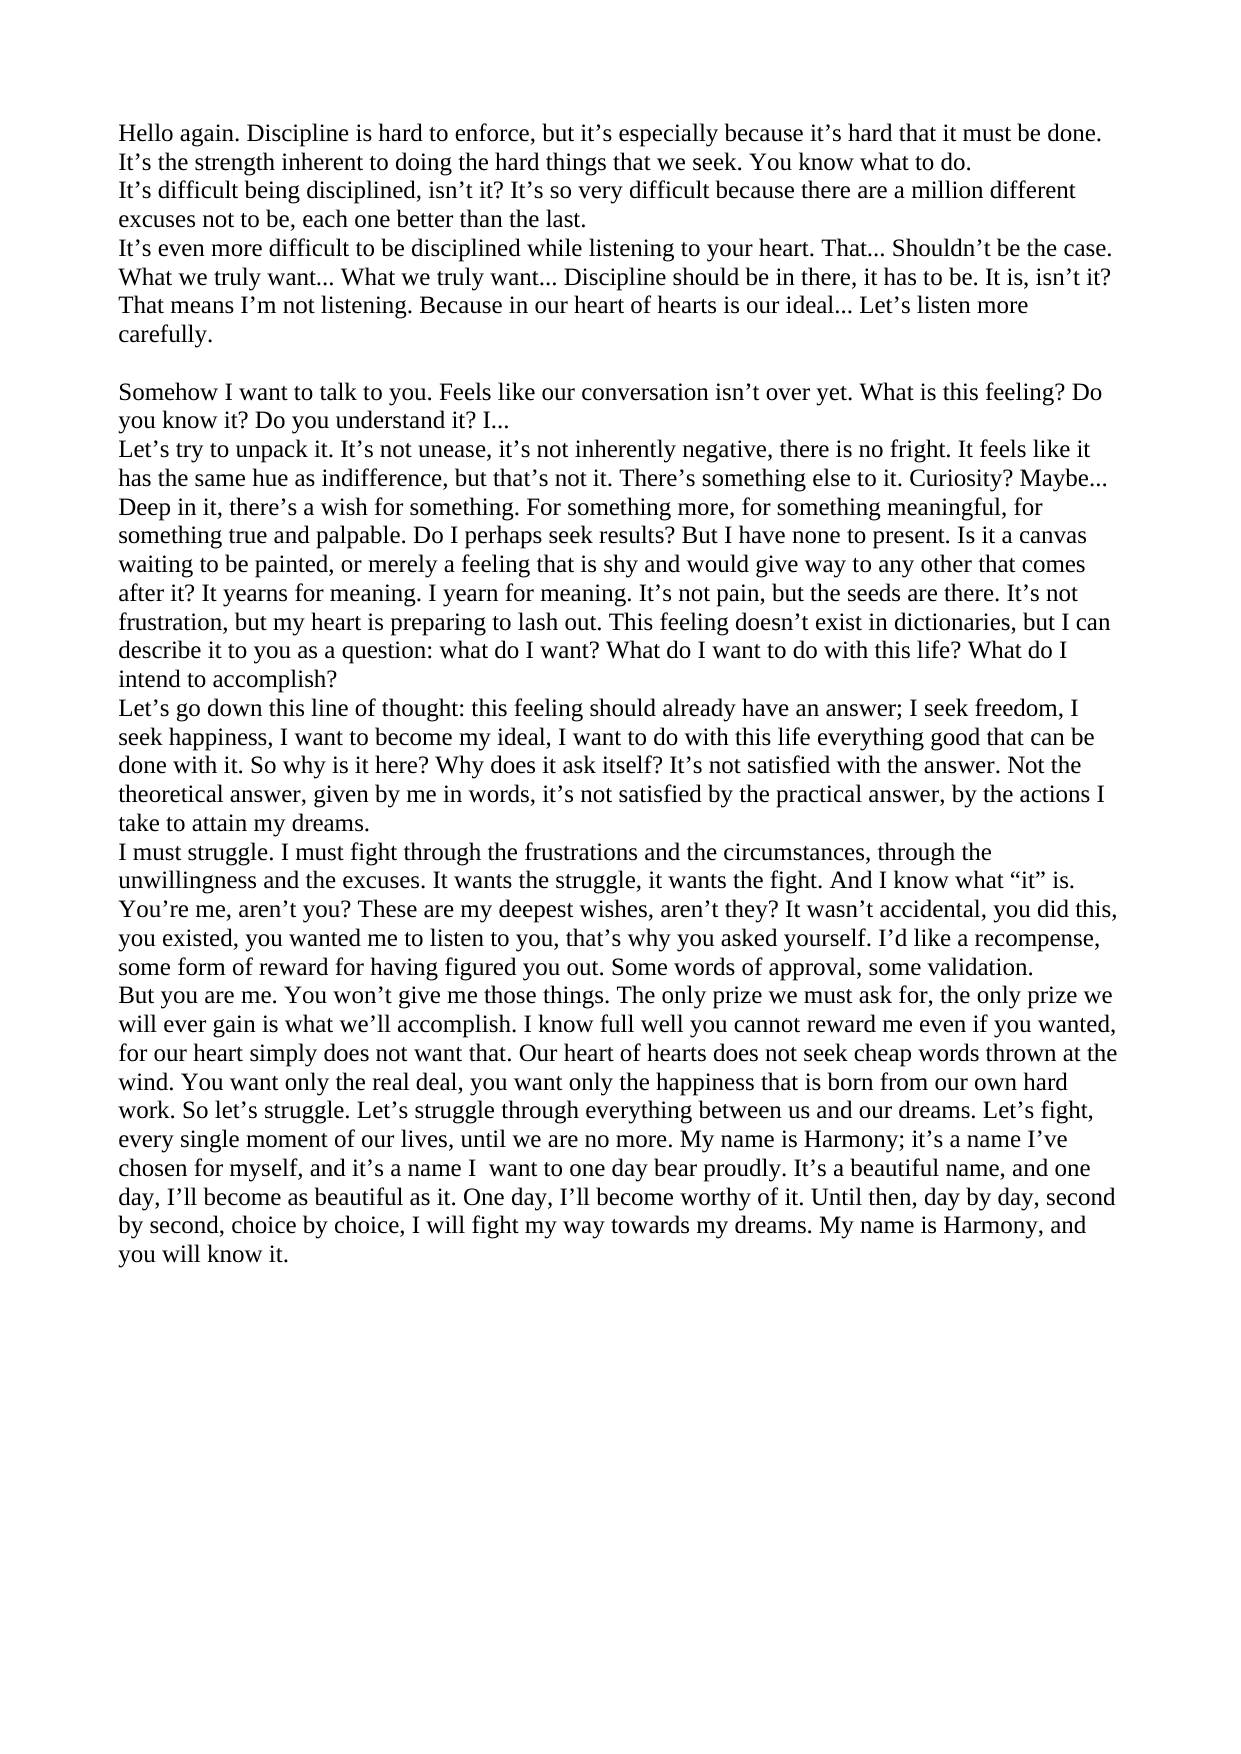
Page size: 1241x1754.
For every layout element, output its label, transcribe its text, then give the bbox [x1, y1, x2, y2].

text It’s even more difficult to be disciplined while listening to your heart. That... Shouldn’t be the case. What we truly want... What we truly want... Discipline should be in there, it has to be. It is, isn’t it? That means I’m not listening. Because in our heart of hearts is our ideal... Let’s listen more carefully. [118, 233, 1122, 348]
text Let’s try to unpack it. It’s not unease, it’s not inherently negative, there is no fright. It feels like it has the same hue as indifference, but that’s not it. There’s something else to it. Curiosity? Maybe... [118, 434, 1122, 492]
text But you are me. You won’t give me those things. The only prize we must ask for, the only prize we will ever gain is what we’ll accomplish. I know full well you cannot reward me even if you wanted, for our heart simply does not want that. Our heart of hearts does not seek cheap words thrown at the wind. You want only the real deal, you want only the happiness that is born from our own hard work. So let’s struggle. Let’s struggle through everything between us and our dreams. Let’s fight, every single moment of our lives, until we are no more. My name is Harmony; it’s a name I’ve chosen for myself, and it’s a name I want to one day bear proudly. It’s a beautiful name, and one day, I’ll become as beautiful as it. One day, I’ll become worthy of it. Until then, day by day, second by second, choice by choice, I will fight my way towards my dreams. My name is Harmony, and you will know it. [118, 981, 1122, 1268]
text It’s difficult being disciplined, isn’t it? It’s so very difficult because there are a million different excuses not to be, each one better than the last. [118, 176, 1122, 233]
text Deep in it, there’s a wish for something. For something more, for something meaningful, for something true and palpable. Do I perhaps seek results? But I have none to present. Is it a canvas waiting to be painted, or merely a feeling that is shy and would give way to any other that comes after it? It yearns for meaning. I yearn for meaning. It’s not pain, but the seeds are there. It’s not frustration, but my heart is preparing to lash out. This feeling doesn’t exist in dictionaries, but I can describe it to you as a question: what do I want? What do I want to do with this life? What do I intend to accomplish? [118, 492, 1122, 693]
text I must struggle. I must fight through the frustrations and the circumstances, through the unwillingness and the excuses. It wants the struggle, it wants the fight. And I know what “it” is. You’re me, aren’t you? These are my deepest wishes, aren’t they? It wasn’t accidental, you did this, you existed, you wanted me to listen to you, that’s why you asked yourself. I’d like a recompense, some form of reward for having figured you out. Some words of approval, some validation. [118, 837, 1122, 981]
text Somehow I want to talk to you. Feels like our conversation isn’t over yet. What is this feeling? Do you know it? Do you understand it? I... [118, 377, 1122, 434]
text Hello again. Discipline is hard to enforce, but it’s especially because it’s hard that it must be done. It’s the strength inherent to doing the hard things that we seek. You know what to do. [118, 118, 1122, 176]
text Let’s go down this line of thought: this feeling should already have an answer; I seek freedom, I seek happiness, I want to become my ideal, I want to do with this life everything good that can be done with it. So why is it here? Why does it ask itself? It’s not satisfied with the answer. Not the theoretical answer, given by me in words, it’s not satisfied by the practical answer, by the actions I take to attain my dreams. [118, 693, 1122, 837]
